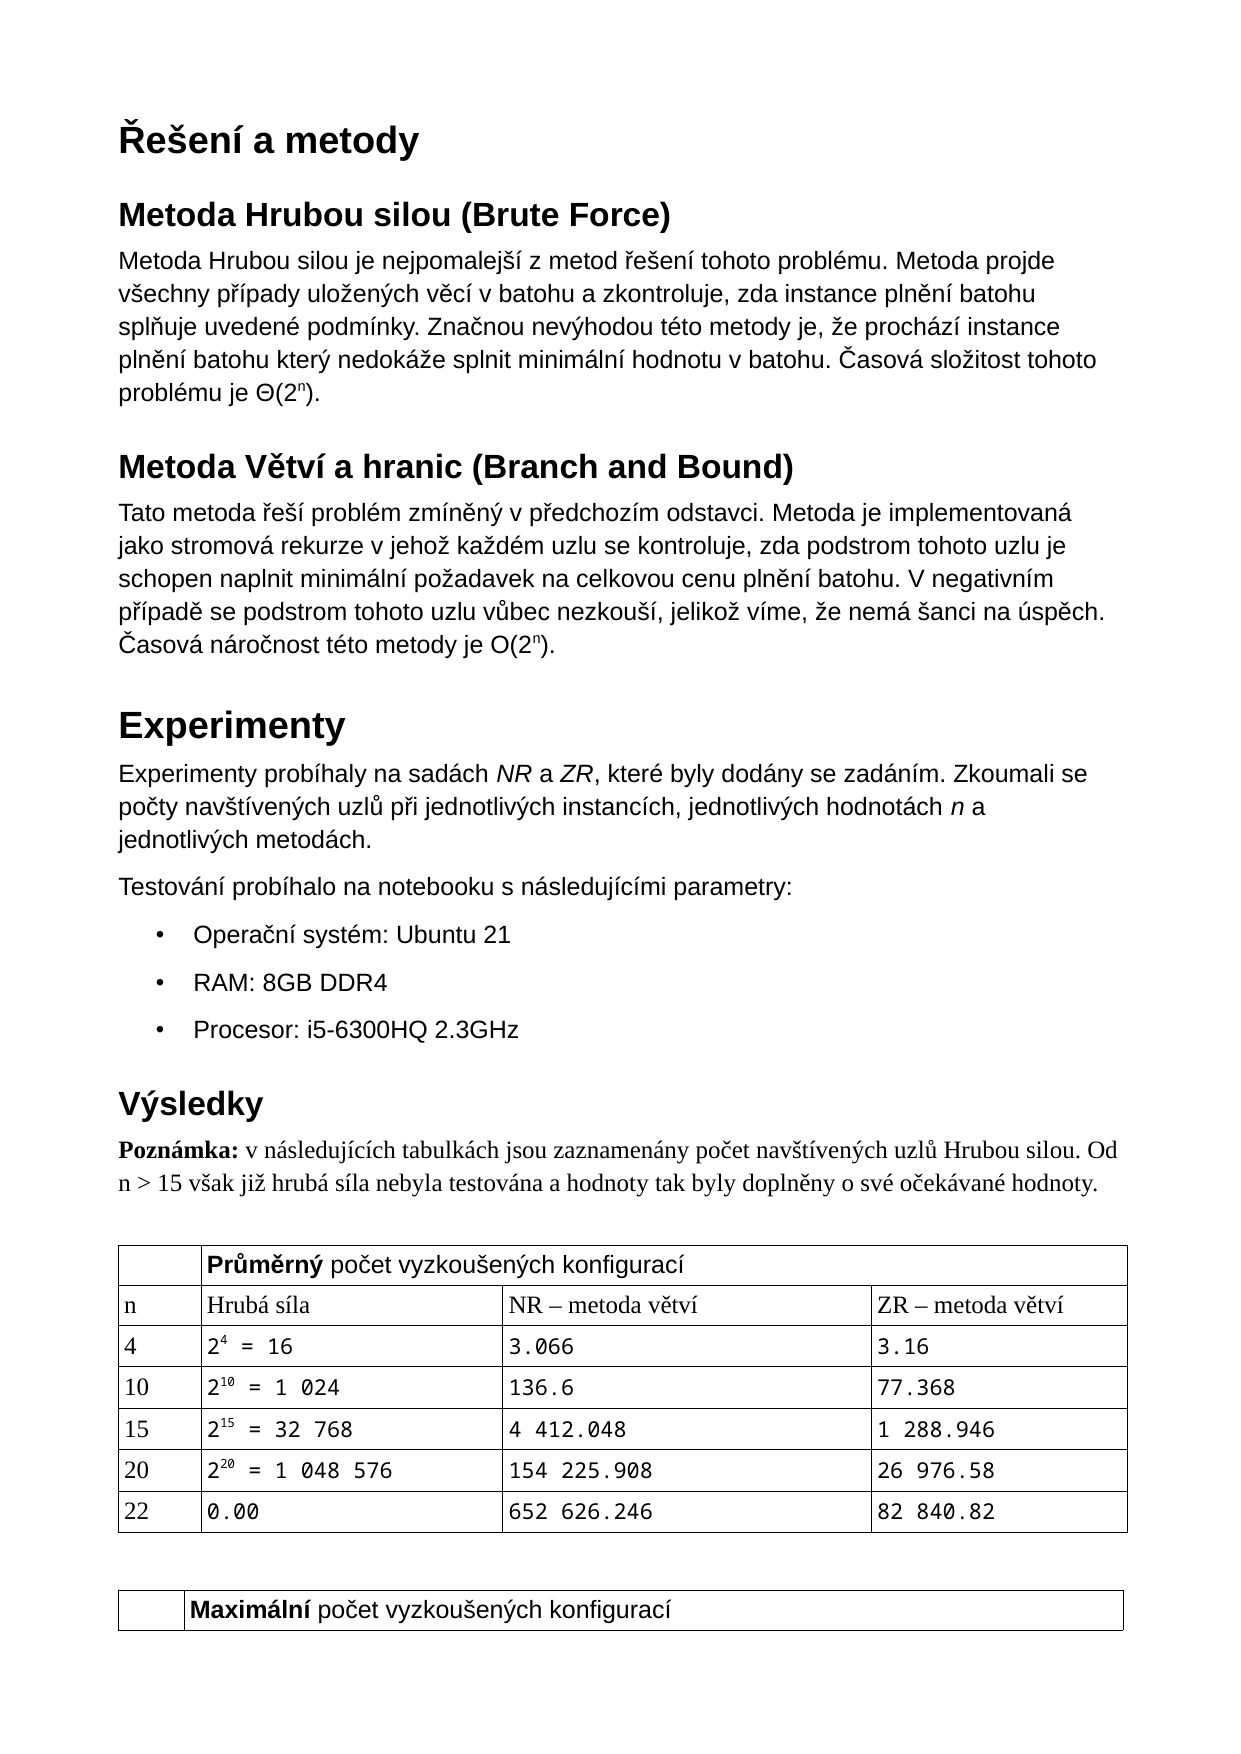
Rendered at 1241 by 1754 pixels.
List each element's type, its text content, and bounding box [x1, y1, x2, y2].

subtitle Metoda Větví a hranic (Branch and Bound) [118, 447, 1122, 485]
table_cell 77.368 [872, 1367, 1127, 1408]
table_header Maximální počet vyzkoušených konfigurací [185, 1591, 1123, 1630]
table_cell 4 [119, 1326, 201, 1366]
table_cell 215 = 32 768 [202, 1409, 502, 1449]
table_cell 652 626.246 [503, 1492, 871, 1532]
subtitle Výsledky [118, 1084, 1122, 1123]
subtitle Experimenty [118, 703, 1122, 746]
subtitle Řešení a metody [118, 118, 1122, 162]
table_cell n [119, 1286, 201, 1325]
table_cell 20 [119, 1450, 201, 1491]
list Operační systém: Ubuntu 21 [156, 920, 1122, 949]
table_cell 1 288.946 [872, 1409, 1127, 1449]
table_cell 26 976.58 [872, 1450, 1127, 1491]
table_cell 3.066 [503, 1326, 871, 1366]
table_cell 3.16 [872, 1326, 1127, 1366]
text Testování probíhalo na notebooku s následujícími parametry: [118, 872, 1122, 901]
text Metoda Hrubou silou je nejpomalejší z metod řešení tohoto problému. Metoda projde všechny případy uložených věcí v batohu a zkontroluje, zda instance plnění batohu splňuje uvedené podmínky. Značnou nevýhodou této metody je, že prochází instance plnění batohu který nedokáže splnit minimální hodnotu v batohu. Časová složitost tohoto problému je Θ(2n). [118, 246, 1122, 407]
table_cell 136.6 [503, 1367, 871, 1408]
table_cell 154 225.908 [503, 1450, 871, 1491]
text Poznámka: v následujících tabulkách jsou zaznamenány počet navštívených uzlů Hrubou silou. Od n > 15 však již hrubá síla nebyla testována a hodnoty tak byly doplněny o své očekávané hodnoty. [118, 1135, 1122, 1197]
list Procesor: i5-6300HQ 2.3GHz [156, 1015, 1122, 1044]
table_cell 222 = 4 194 304 [202, 1492, 502, 1532]
table_cell 10 [119, 1367, 201, 1408]
table_header [119, 1246, 201, 1285]
table_cell 220 = 1 048 576 [202, 1450, 502, 1491]
text Experimenty probíhaly na sadách NR a ZR, které byly dodány se zadáním. Zkoumali se počty navštívených uzlů při jednotlivých instancích, jednotlivých hodnotách n a jednotlivých metodách. [118, 759, 1122, 853]
table_cell 4 412.048 [503, 1409, 871, 1449]
table_cell NR – metoda větví [503, 1286, 871, 1325]
table_cell 22 [119, 1492, 201, 1532]
table_header Průměrný počet vyzkoušených konfigurací [202, 1246, 1127, 1285]
table_cell 82 840.82 [872, 1492, 1127, 1532]
table_cell Hrubá síla [202, 1286, 502, 1325]
subtitle Metoda Hrubou silou (Brute Force) [118, 195, 1122, 234]
list RAM: 8GB DDR4 [156, 968, 1122, 997]
text Tato metoda řeší problém zmíněný v předchozím odstavci. Metoda je implementovaná jako stromová rekurze v jehož každém uzlu se kontroluje, zda podstrom tohoto uzlu je schopen naplnit minimální požadavek na celkovou cenu plnění batohu. V negativním případě se podstrom tohoto uzlu vůbec nezkouší, jelikož víme, že nemá šanci na úspěch. Časová náročnost této metody je Ο(2n). [118, 498, 1122, 659]
table_cell 210 = 1 024 [202, 1367, 502, 1408]
table_cell 24 = 16 [202, 1326, 502, 1366]
table_cell 15 [119, 1409, 201, 1449]
table_header [119, 1591, 184, 1630]
table_cell ZR – metoda větví [872, 1286, 1127, 1325]
